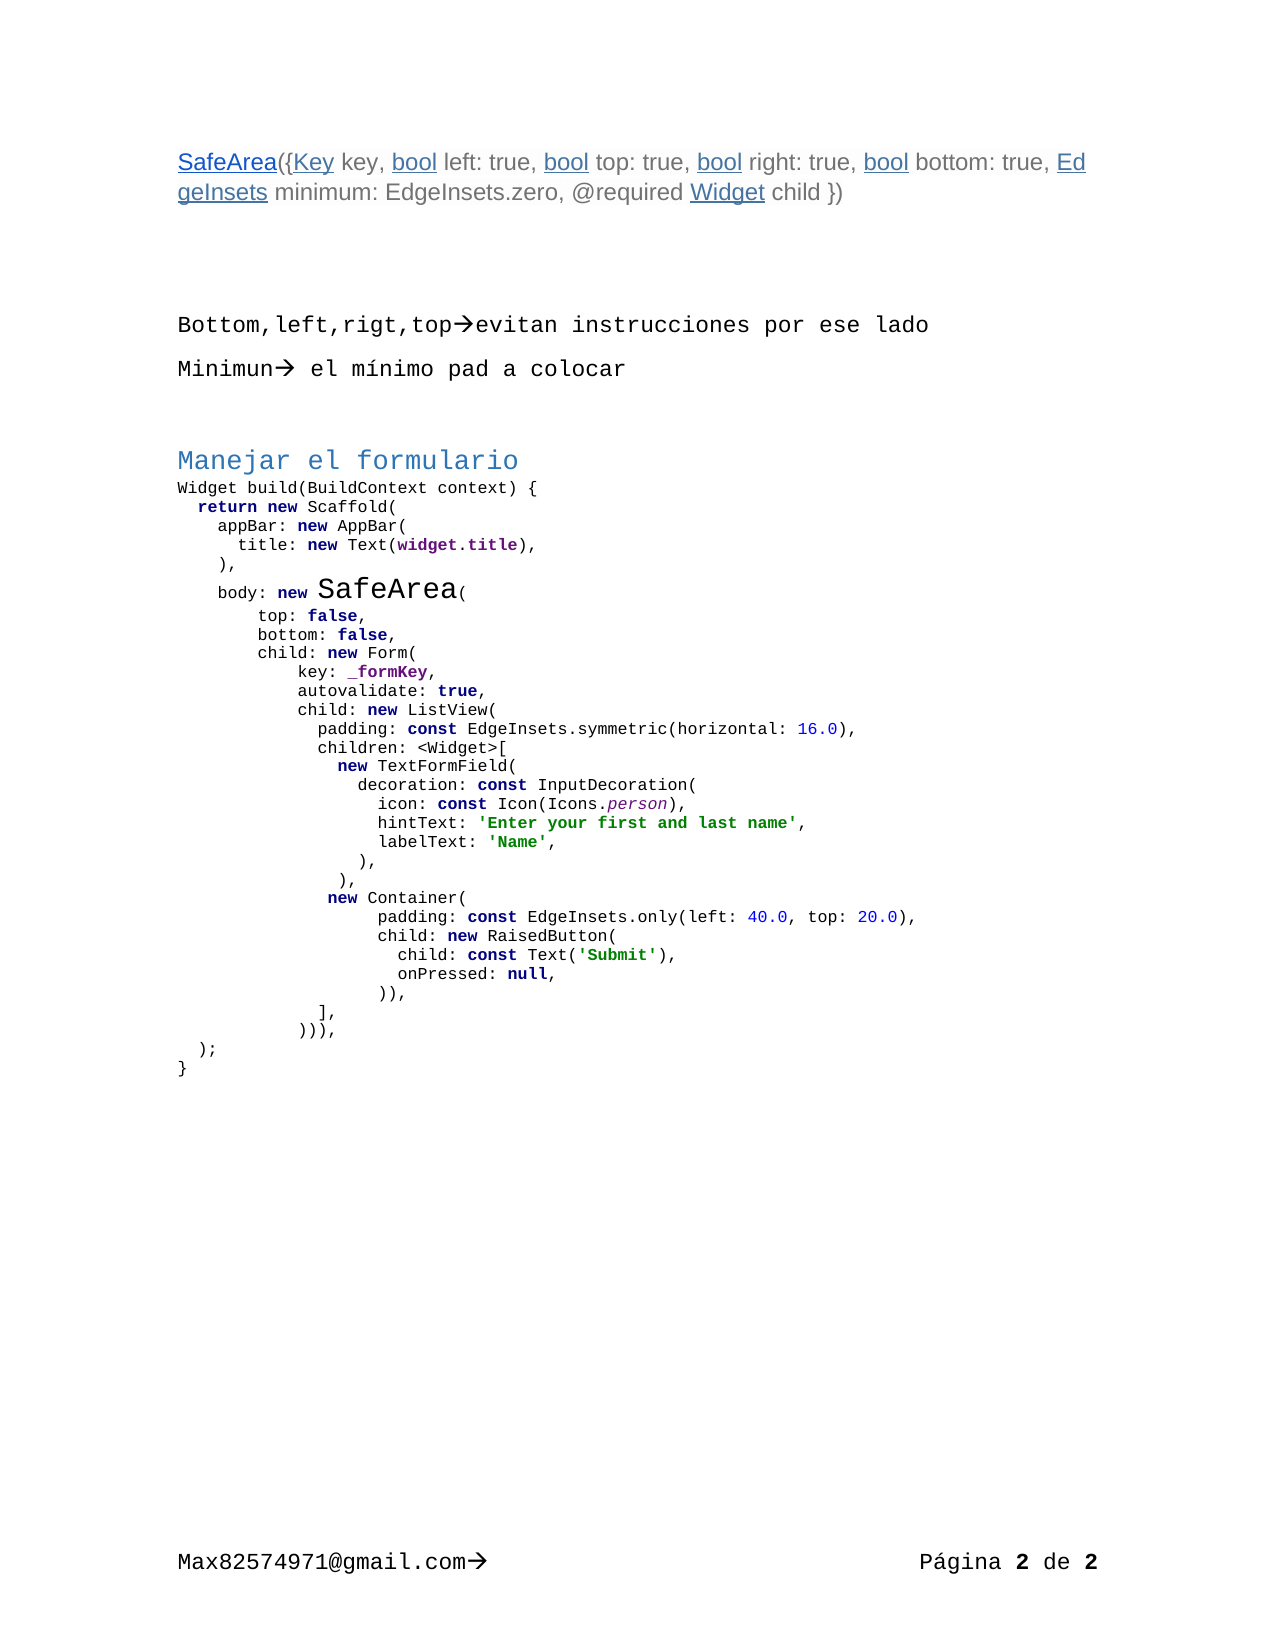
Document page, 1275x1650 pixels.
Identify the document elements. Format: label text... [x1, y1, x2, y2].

text Bottom,left,rigt,topevitan instrucciones por ese lado [177, 313, 1098, 339]
text SafeArea({Key key, bool left: true, bool top: true, bool right: true, bool bottom: true, EdgeInsets minimum: EdgeInsets.zero, @required Widget child }) [177, 148, 1098, 205]
text Widget build(BuildContext context) { return new Scaffold( appBar: new AppBar( title: new Text(widget.title), ), body: new SafeArea( top: false, bottom: false, child: new Form( key: _formKey, autovalidate: true, child: new ListView( padding: const EdgeInsets.symmetric(horizontal: 16.0), children: <Widget>[ new TextFormField( decoration: const InputDecoration( icon: const Icon(Icons.person), hintText: 'Enter your first and last name', labelText: 'Name', ), ), new Container( padding: const EdgeInsets.only(left: 40.0, top: 20.0), child: new RaisedButton( child: const Text('Submit'), onPressed: null, )), ], ))), ); } [177, 480, 1098, 1078]
subtitle Manejar el formulario [177, 447, 1098, 477]
text Minimun el mínimo pad a colocar [177, 358, 1098, 383]
